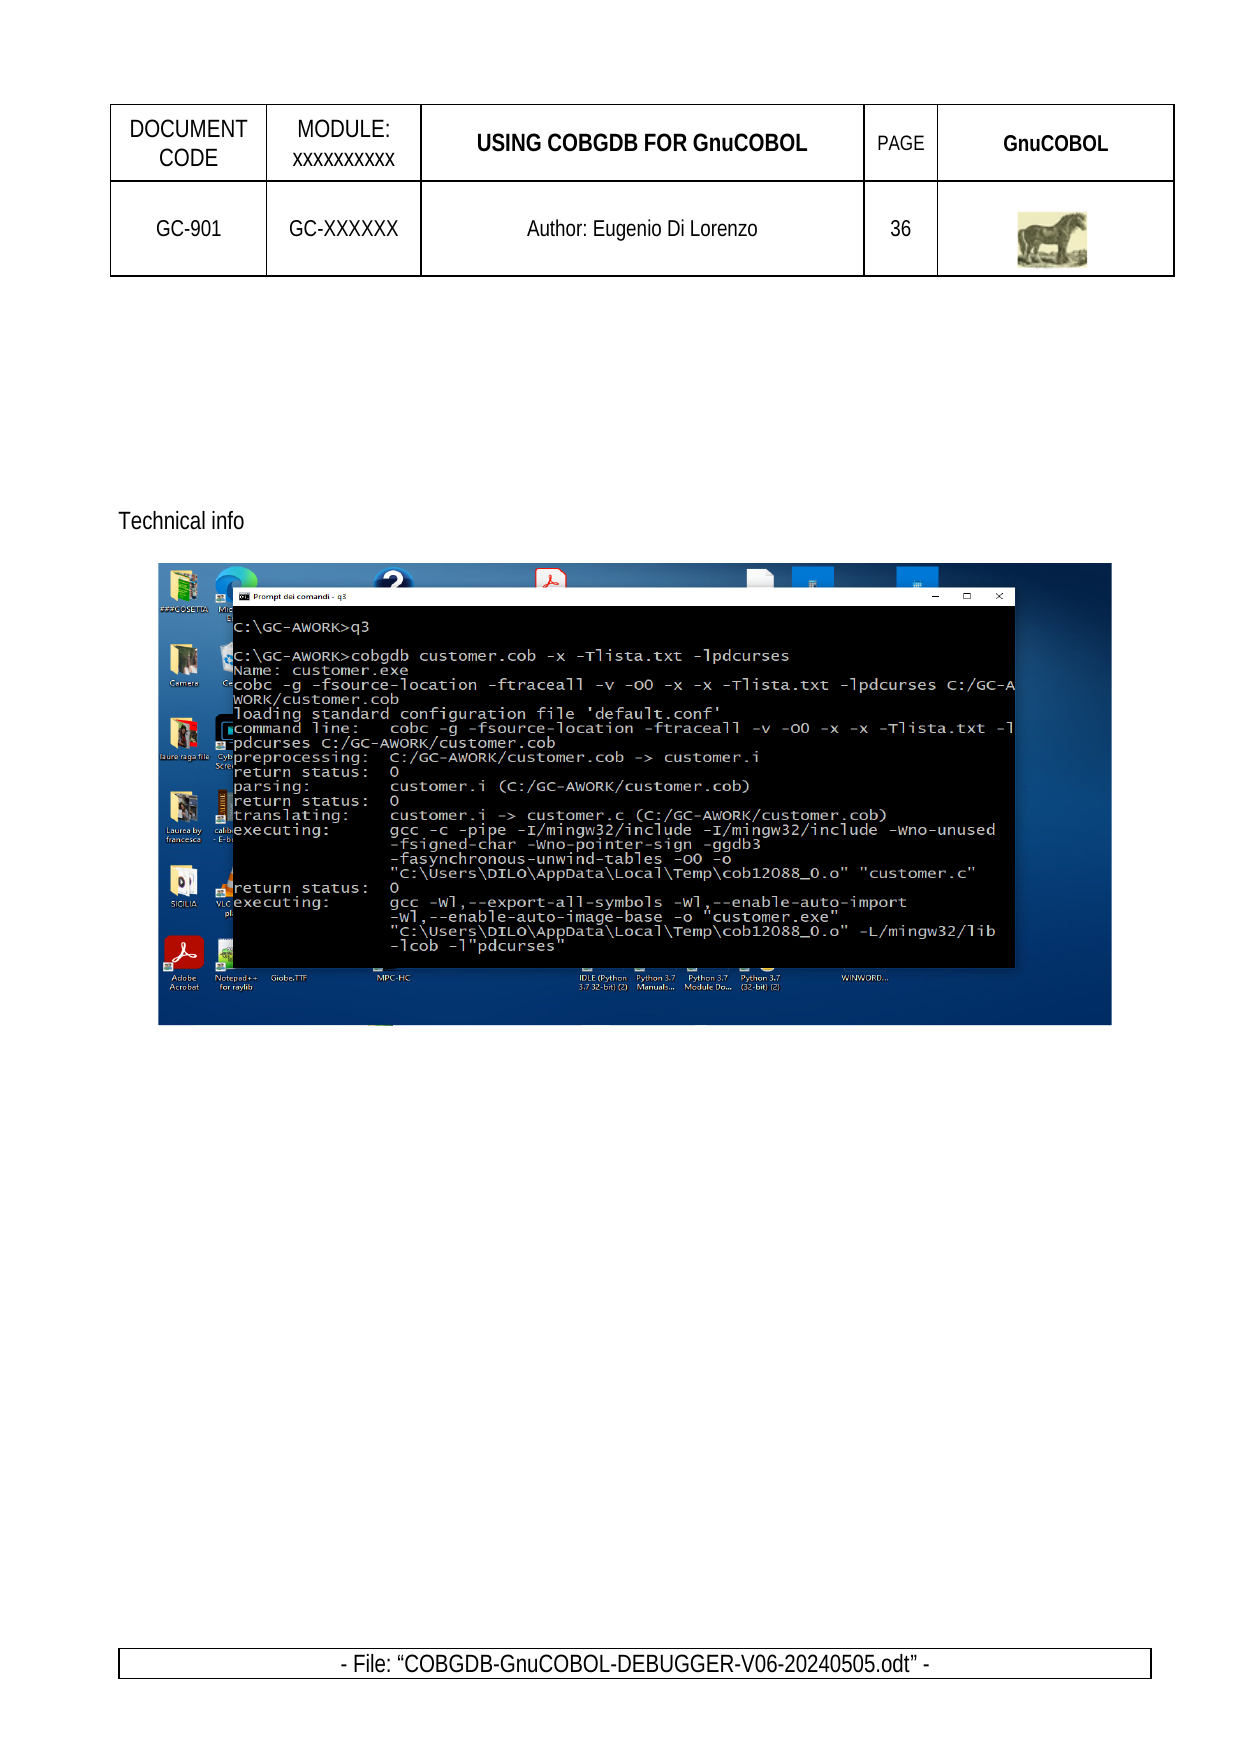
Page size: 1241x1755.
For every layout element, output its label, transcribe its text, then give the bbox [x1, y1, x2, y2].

text Technical info [118, 506, 1152, 534]
